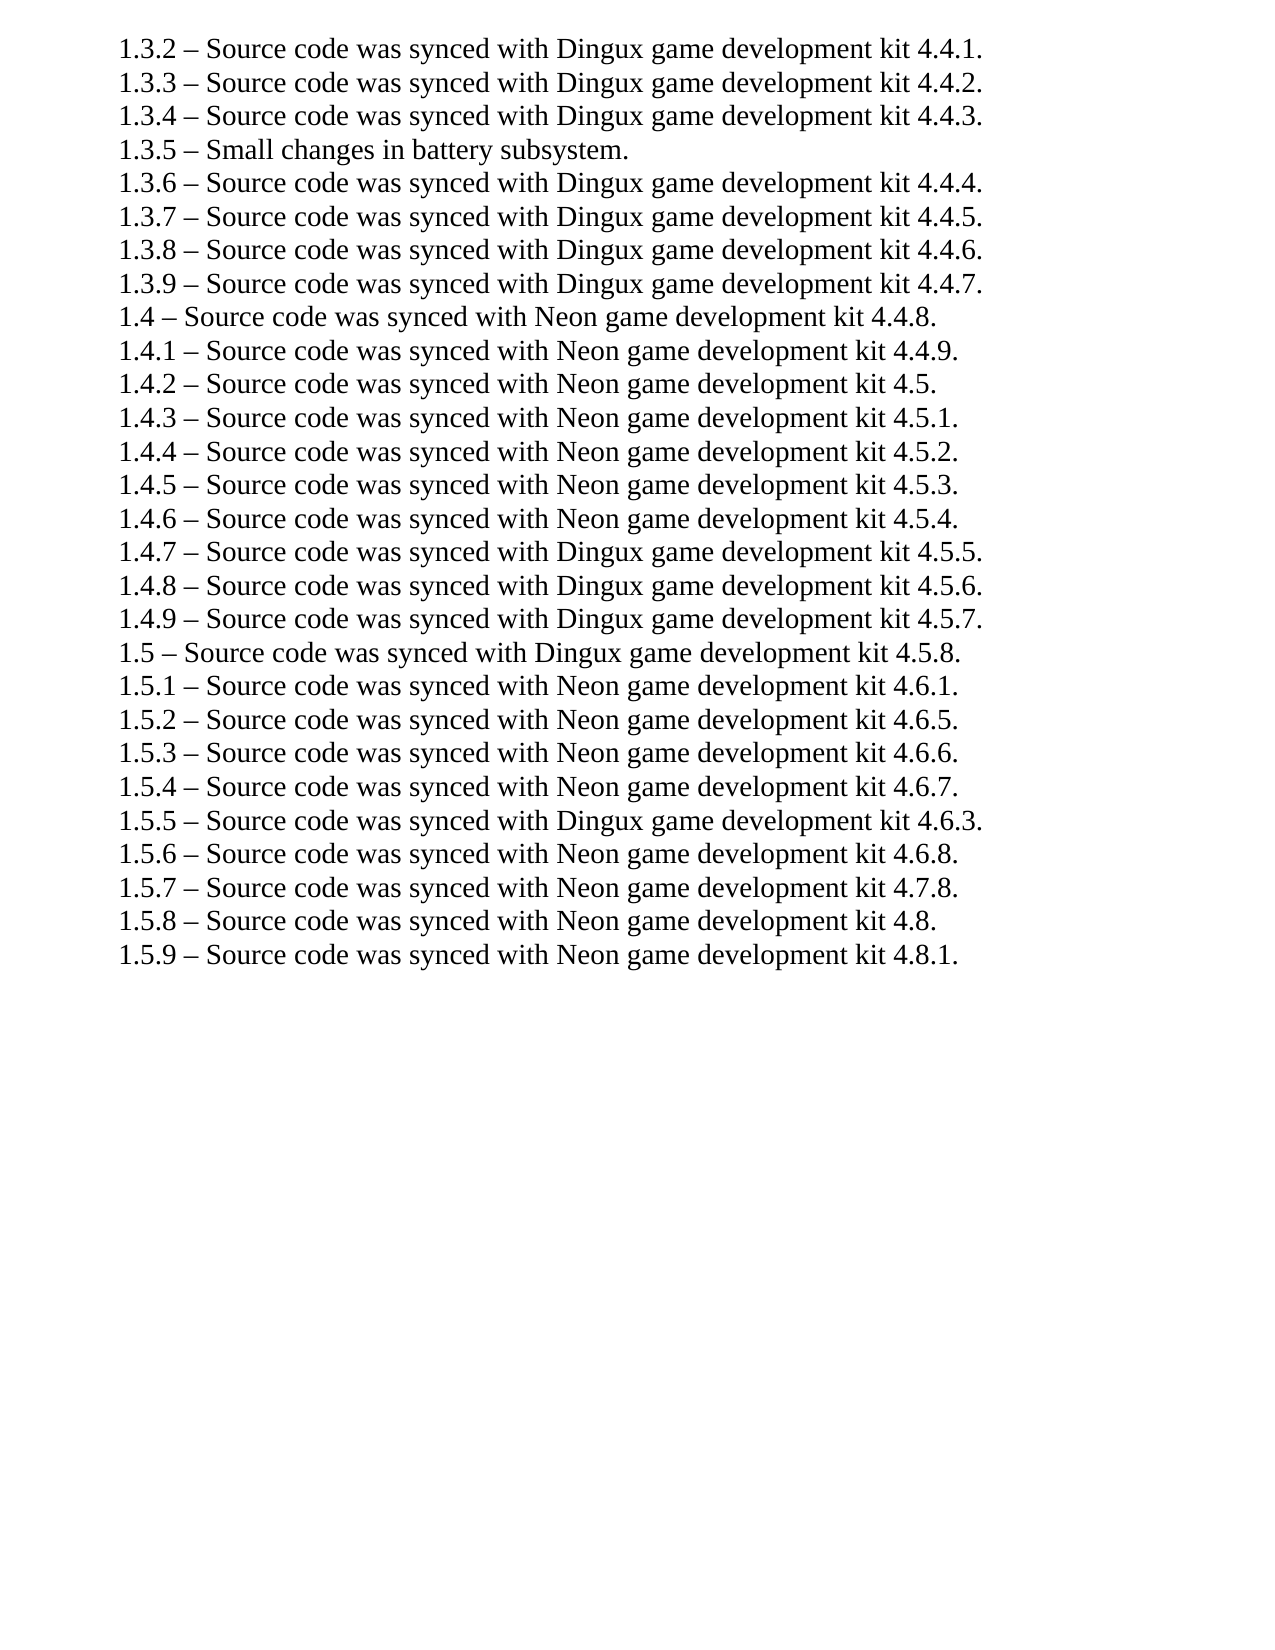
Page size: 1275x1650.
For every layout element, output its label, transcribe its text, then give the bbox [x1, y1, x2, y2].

text 1.3.6 – Source code was synced with Dingux game development kit 4.4.4. [118, 165, 1157, 199]
text 1.5.9 – Source code was synced with Neon game development kit 4.8.1. [118, 937, 1157, 970]
text 1.3.7 – Source code was synced with Dingux game development kit 4.4.5. [118, 199, 1157, 232]
text 1.5 – Source code was synced with Dingux game development kit 4.5.8. [118, 635, 1157, 668]
text 1.4.3 – Source code was synced with Neon game development kit 4.5.1. [118, 400, 1157, 434]
text 1.4.5 – Source code was synced with Neon game development kit 4.5.3. [118, 467, 1157, 501]
text 1.4.4 – Source code was synced with Neon game development kit 4.5.2. [118, 434, 1157, 467]
text 1.5.4 – Source code was synced with Neon game development kit 4.6.7. [118, 769, 1157, 803]
text 1.4.7 – Source code was synced with Dingux game development kit 4.5.5. [118, 534, 1157, 568]
text 1.5.7 – Source code was synced with Neon game development kit 4.7.8. [118, 870, 1157, 903]
text 1.4.9 – Source code was synced with Dingux game development kit 4.5.7. [118, 601, 1157, 635]
text 1.5.2 – Source code was synced with Neon game development kit 4.6.5. [118, 702, 1157, 736]
text 1.3.5 – Small changes in battery subsystem. [118, 132, 1157, 165]
text 1.3.4 – Source code was synced with Dingux game development kit 4.4.3. [118, 98, 1157, 132]
text 1.4.8 – Source code was synced with Dingux game development kit 4.5.6. [118, 568, 1157, 601]
text 1.4 – Source code was synced with Neon game development kit 4.4.8. [118, 299, 1157, 333]
text 1.4.2 – Source code was synced with Neon game development kit 4.5. [118, 367, 1157, 400]
text 1.3.2 – Source code was synced with Dingux game development kit 4.4.1. [118, 31, 1157, 65]
text 1.5.8 – Source code was synced with Neon game development kit 4.8. [118, 903, 1157, 937]
text 1.4.1 – Source code was synced with Neon game development kit 4.4.9. [118, 333, 1157, 367]
text 1.4.6 – Source code was synced with Neon game development kit 4.5.4. [118, 501, 1157, 534]
text 1.3.8 – Source code was synced with Dingux game development kit 4.4.6. [118, 232, 1157, 266]
text 1.3.9 – Source code was synced with Dingux game development kit 4.4.7. [118, 266, 1157, 299]
text 1.5.1 – Source code was synced with Neon game development kit 4.6.1. [118, 668, 1157, 702]
text 1.5.5 – Source code was synced with Dingux game development kit 4.6.3. [118, 803, 1157, 836]
text 1.5.3 – Source code was synced with Neon game development kit 4.6.6. [118, 736, 1157, 769]
text 1.5.6 – Source code was synced with Neon game development kit 4.6.8. [118, 836, 1157, 870]
text 1.3.3 – Source code was synced with Dingux game development kit 4.4.2. [118, 65, 1157, 98]
